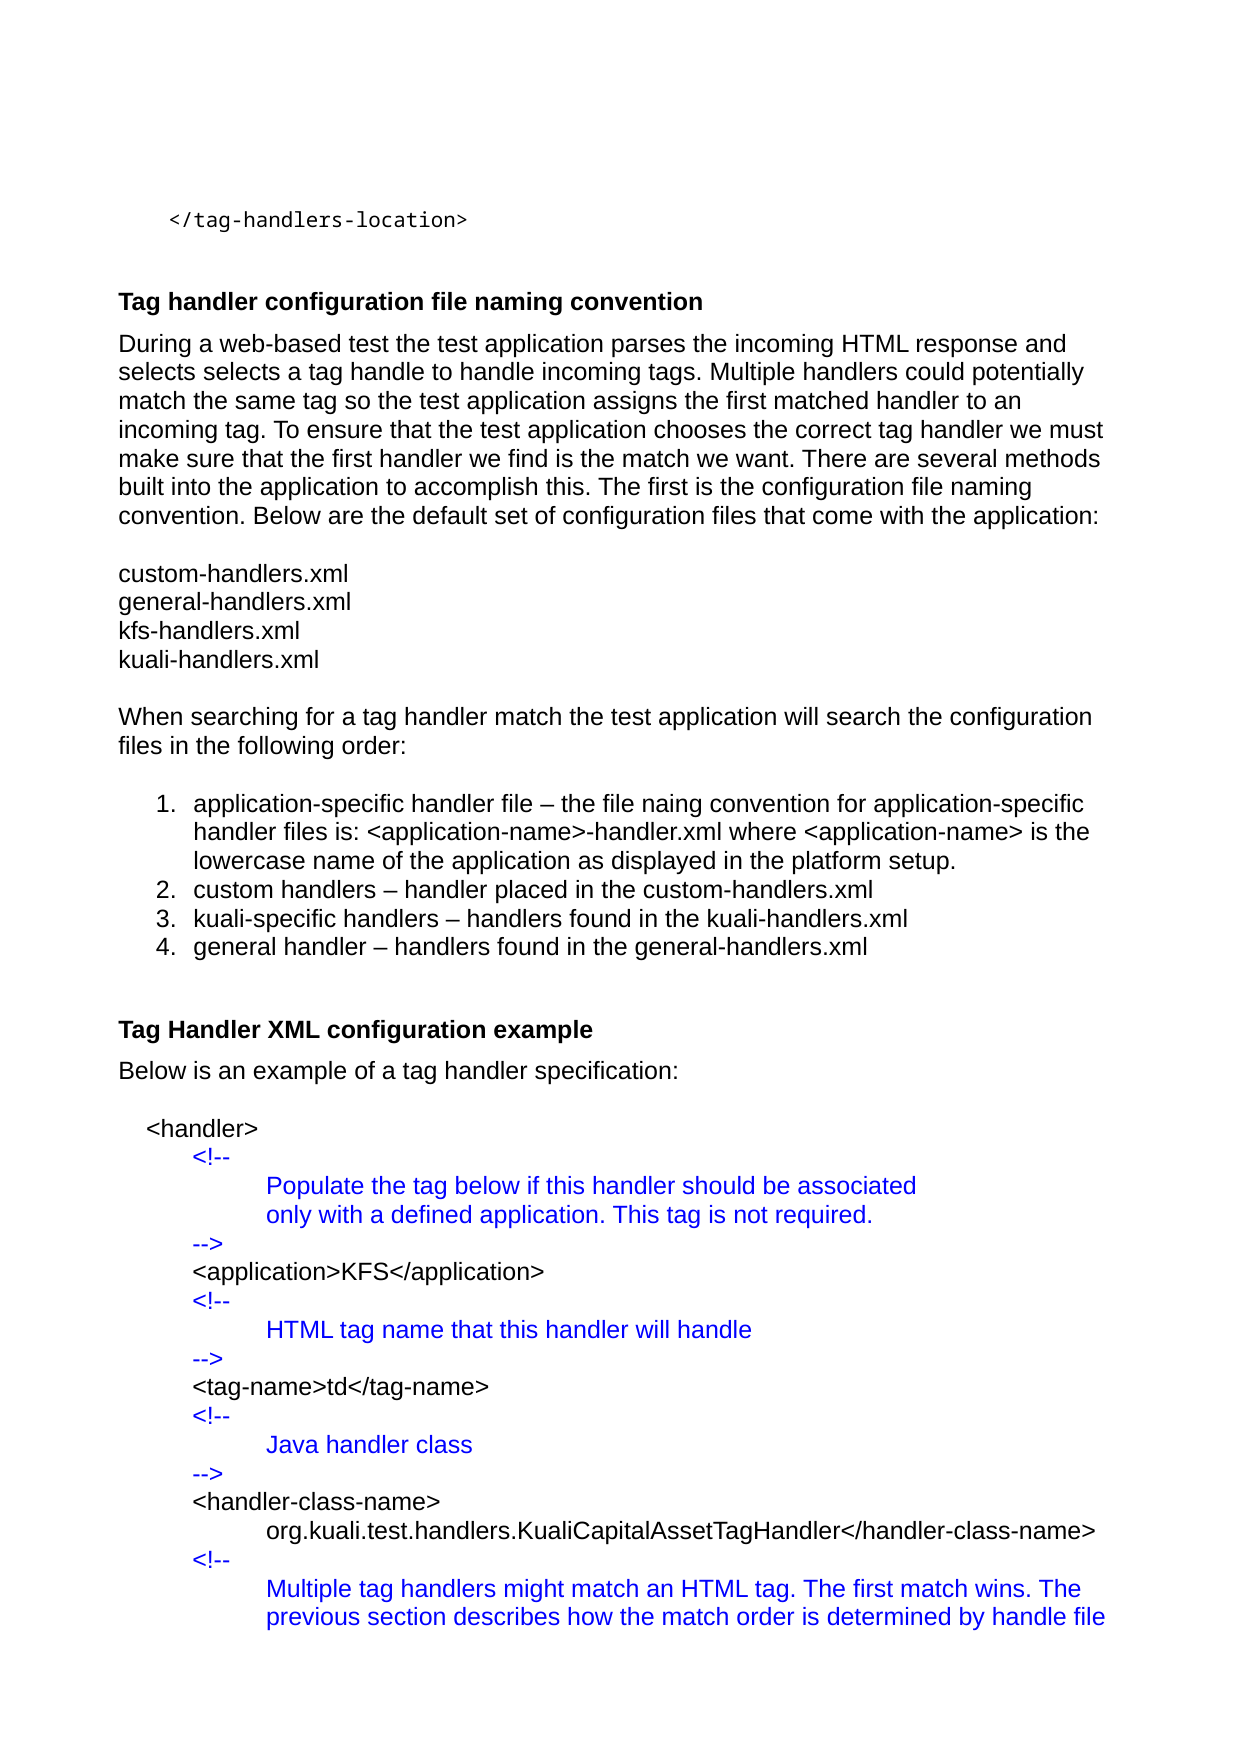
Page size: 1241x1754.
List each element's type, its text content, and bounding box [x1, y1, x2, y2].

text --> [118, 1343, 1122, 1372]
text --> [118, 1228, 1122, 1257]
subtitle Tag Handler XML configuration example [118, 1015, 1122, 1043]
text <handler> [118, 1113, 1122, 1142]
text HTML tag name that this handler will handle [118, 1315, 1122, 1343]
text Multiple tag handlers might match an HTML tag. The first match wins. The previous section describes how the match order is determined by handle file [118, 1573, 1122, 1631]
text org.kuali.test.handlers.KualiCapitalAssetTagHandler</handler-class-name> [118, 1516, 1122, 1545]
text only with a defined application. This tag is not required. [118, 1200, 1122, 1228]
text --> [118, 1458, 1122, 1487]
text <!-- [118, 1545, 1122, 1573]
text During a web-based test the test application parses the incoming HTML response and selects selects a tag handle to handle incoming tags. Multiple handlers could potentially match the same tag so the test application assigns the first matched handler to an incoming tag. To ensure that the test application chooses the correct tag handler we must make sure that the first handler we find is the match we want. There are several methods built into the application to accomplish this. The first is the configuration file naming convention. Below are the default set of configuration files that come with the application: [118, 328, 1122, 530]
text Populate the tag below if this handler should be associated [118, 1171, 1122, 1200]
text kuali-handlers.xml [118, 645, 1122, 673]
text <!-- [118, 1401, 1122, 1430]
text <!-- [118, 1286, 1122, 1315]
text <tag-name>td</tag-name> [118, 1372, 1122, 1401]
list kuali-specific handlers – handlers found in the kuali-handlers.xml [156, 903, 1122, 932]
text Below is an example of a tag handler specification: [118, 1056, 1122, 1085]
text general-handlers.xml [118, 587, 1122, 616]
list general handler – handlers found in the general-handlers.xml [156, 932, 1122, 961]
list custom handlers – handler placed in the custom-handlers.xml [156, 875, 1122, 903]
text kfs-handlers.xml [118, 616, 1122, 645]
text <handler-class-name> [118, 1487, 1122, 1516]
text <application>KFS</application> [118, 1257, 1122, 1286]
subtitle Tag handler configuration file naming convention [118, 287, 1122, 316]
text When searching for a tag handler match the test application will search the configuration files in the following order: [118, 702, 1122, 760]
text custom-handlers.xml [118, 558, 1122, 587]
text <!-- [118, 1142, 1122, 1171]
list application-specific handler file – the file naing convention for application-specific handler files is: <application-name>-handler.xml where <application-name> is the lowercase name of the application as displayed in the platform setup. [156, 788, 1122, 875]
text </tag-handlers-location> [118, 205, 1122, 233]
text Java handler class [118, 1430, 1122, 1458]
